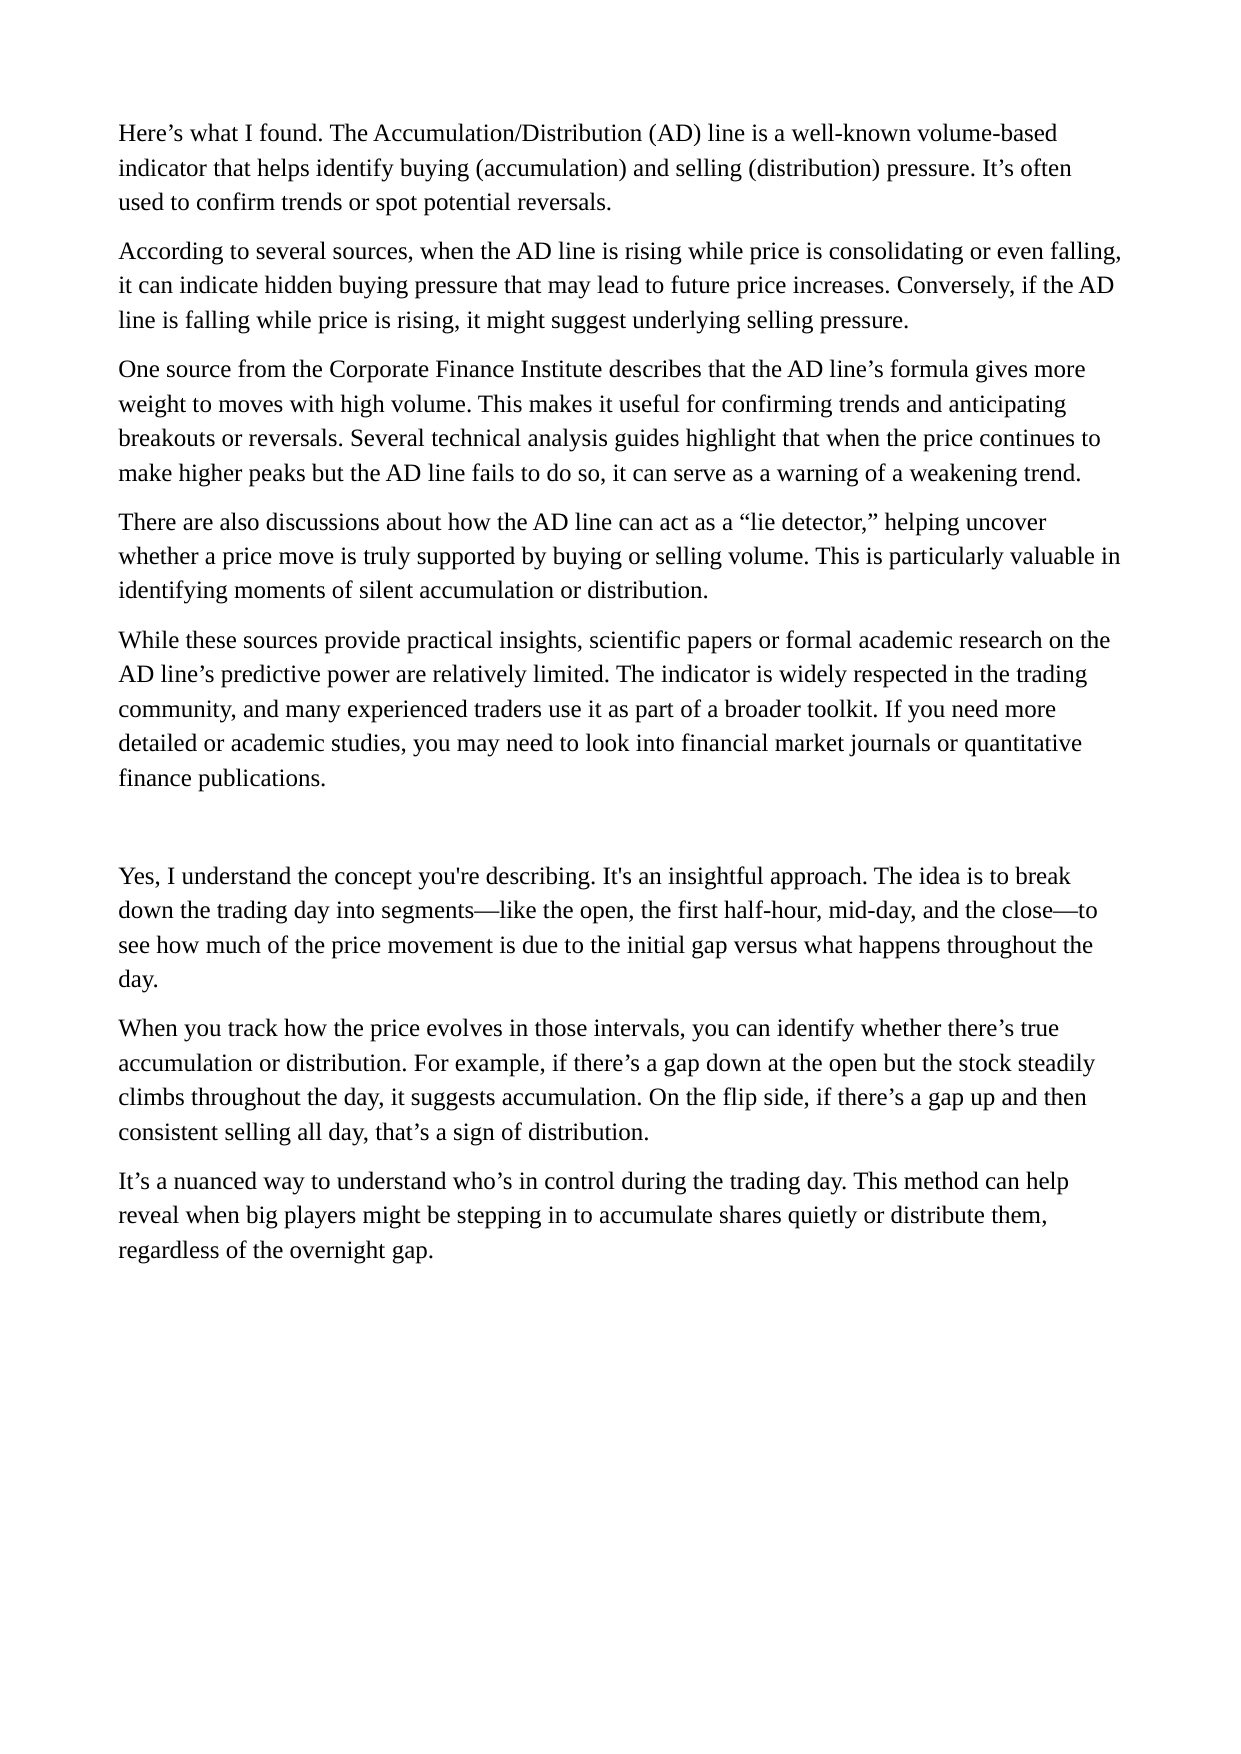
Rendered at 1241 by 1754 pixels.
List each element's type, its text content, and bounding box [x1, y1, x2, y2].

text It’s a nuanced way to understand who’s in control during the trading day. This method can help reveal when big players might be stepping in to accumulate shares quietly or distribute them, regardless of the overnight gap. [118, 1166, 1122, 1263]
text Here’s what I found. The Accumulation/Distribution (AD) line is a well-known volume-based indicator that helps identify buying (accumulation) and selling (distribution) pressure. It’s often used to confirm trends or spot potential reversals. [118, 118, 1122, 216]
text Yes, I understand the concept you're describing. It's an insightful approach. The idea is to break down the trading day into segments—like the open, the first half-hour, mid-day, and the close—to see how much of the price movement is due to the initial gap versus what happens throughout the day. [118, 861, 1122, 993]
text When you track how the price evolves in those intervals, you can identify whether there’s true accumulation or distribution. For example, if there’s a gap down at the open but the stock steadily climbs throughout the day, it suggests accumulation. On the flip side, if there’s a gap up and then consistent selling all day, that’s a sign of distribution. [118, 1013, 1122, 1145]
text There are also discussions about how the AD line can act as a “lie detector,” helping uncover whether a price move is truly supported by buying or selling volume. This is particularly valuable in identifying moments of silent accumulation or distribution. [118, 507, 1122, 604]
text One source from the Corporate Finance Institute describes that the AD line’s formula gives more weight to moves with high volume. This makes it useful for confirming trends and anticipating breakouts or reversals. Several technical analysis guides highlight that when the price continues to make higher peaks but the AD line fails to do so, it can serve as a warning of a weakening trend. [118, 354, 1122, 486]
text While these sources provide practical insights, scientific papers or formal academic research on the AD line’s predictive power are relatively limited. The indicator is widely respected in the trading community, and many experienced traders use it as part of a broader toolkit. If you need more detailed or academic studies, you may need to look into financial market journals or quantitative finance publications. [118, 625, 1122, 791]
text According to several sources, when the AD line is rising while price is consolidating or even falling, it can indicate hidden buying pressure that may lead to future price increases. Conversely, if the AD line is falling while price is rising, it might suggest underlying selling pressure. [118, 236, 1122, 334]
